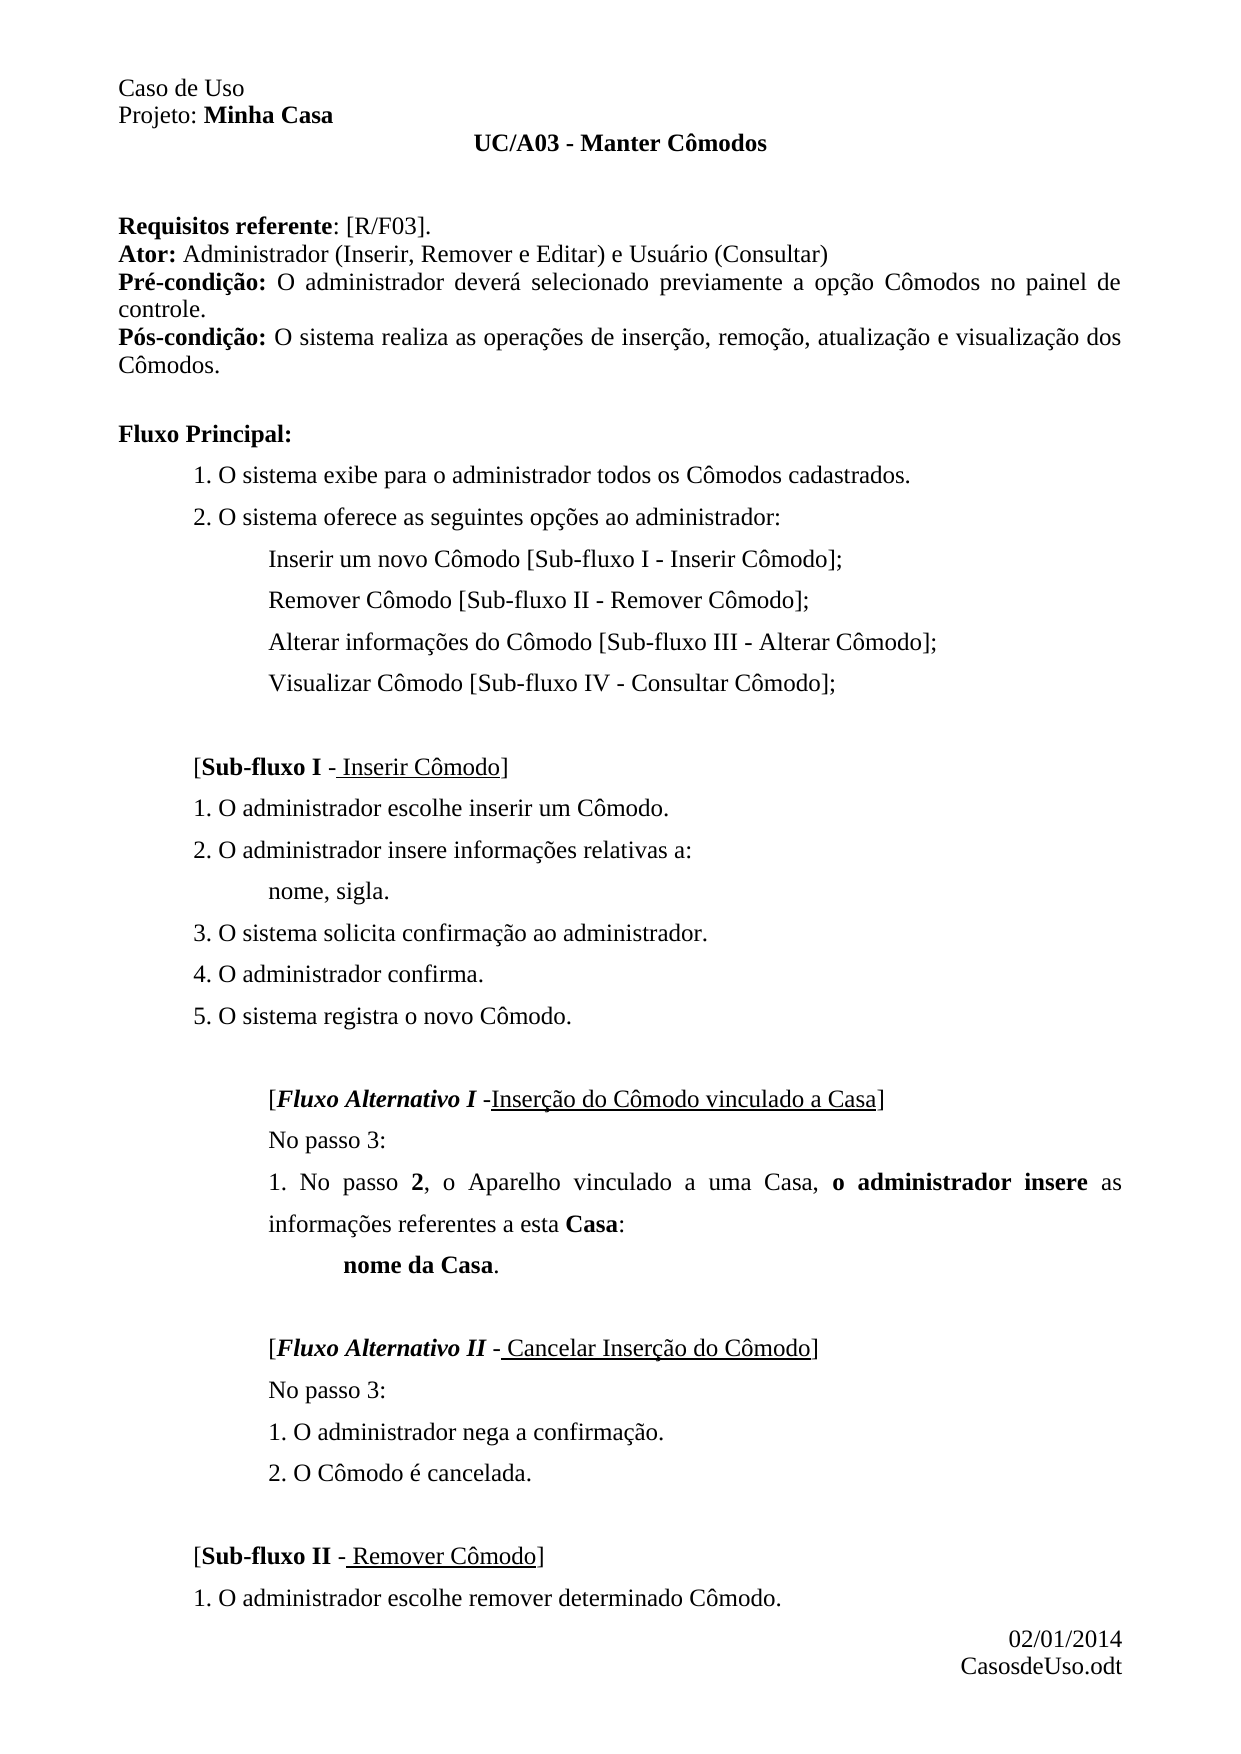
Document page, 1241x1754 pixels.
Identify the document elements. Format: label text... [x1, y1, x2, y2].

text 1. No passo 2, o Aparelho vinculado a uma Casa, o administrador insere as informações referentes a esta Casa: [268, 1168, 1122, 1237]
text Fluxo Principal: [118, 420, 1122, 448]
text [Fluxo Alternativo I -Inserção do Cômodo vinculado a Casa] [193, 1085, 1122, 1113]
text nome da Casa. [118, 1251, 1122, 1279]
text Inserir um novo Cômodo [Sub-fluxo I - Inserir Cômodo]; [193, 545, 1122, 572]
text No passo 3: [193, 1127, 1122, 1154]
text Requisitos referente: [R/F03]. [118, 212, 1122, 240]
text UC/A03 - Manter Cômodos [118, 129, 1122, 157]
text [Sub-fluxo II - Remover Cômodo] [118, 1542, 1122, 1570]
text [Sub-fluxo I - Inserir Cômodo] [118, 753, 1122, 780]
text 3. O sistema solicita confirmação ao administrador. [118, 919, 1122, 947]
text 2. O Cômodo é cancelada. [193, 1459, 1122, 1487]
text Ator: Administrador (Inserir, Remover e Editar) e Usuário (Consultar) [118, 240, 1122, 268]
text Visualizar Cômodo [Sub-fluxo IV - Consultar Cômodo]; [118, 669, 1122, 697]
text 1. O administrador nega a confirmação. [193, 1418, 1122, 1445]
text Pós-condição: O sistema realiza as operações de inserção, remoção, atualização e visualização dos Cômodos. [118, 323, 1122, 378]
text No passo 3: [193, 1376, 1122, 1404]
text nome, sigla. [118, 877, 1122, 905]
text 1. O sistema exibe para o administrador todos os Cômodos cadastrados. [118, 462, 1122, 489]
text Pré-condição: O administrador deverá selecionado previamente a opção Cômodos no painel de controle. [118, 268, 1122, 323]
text 2. O sistema oferece as seguintes opções ao administrador: [118, 503, 1122, 531]
text Alterar informações do Cômodo [Sub-fluxo III - Alterar Cômodo]; [193, 628, 1122, 656]
text [Fluxo Alternativo II - Cancelar Inserção do Cômodo] [193, 1334, 1122, 1362]
text 1. O administrador escolhe inserir um Cômodo. [118, 794, 1122, 822]
text 1. O administrador escolhe remover determinado Cômodo. [118, 1584, 1122, 1612]
text 2. O administrador insere informações relativas a: [118, 836, 1122, 863]
text 4. O administrador confirma. [118, 960, 1122, 988]
text 5. O sistema registra o novo Cômodo. [118, 1002, 1122, 1030]
text Remover Cômodo [Sub-fluxo II - Remover Cômodo]; [118, 586, 1122, 614]
